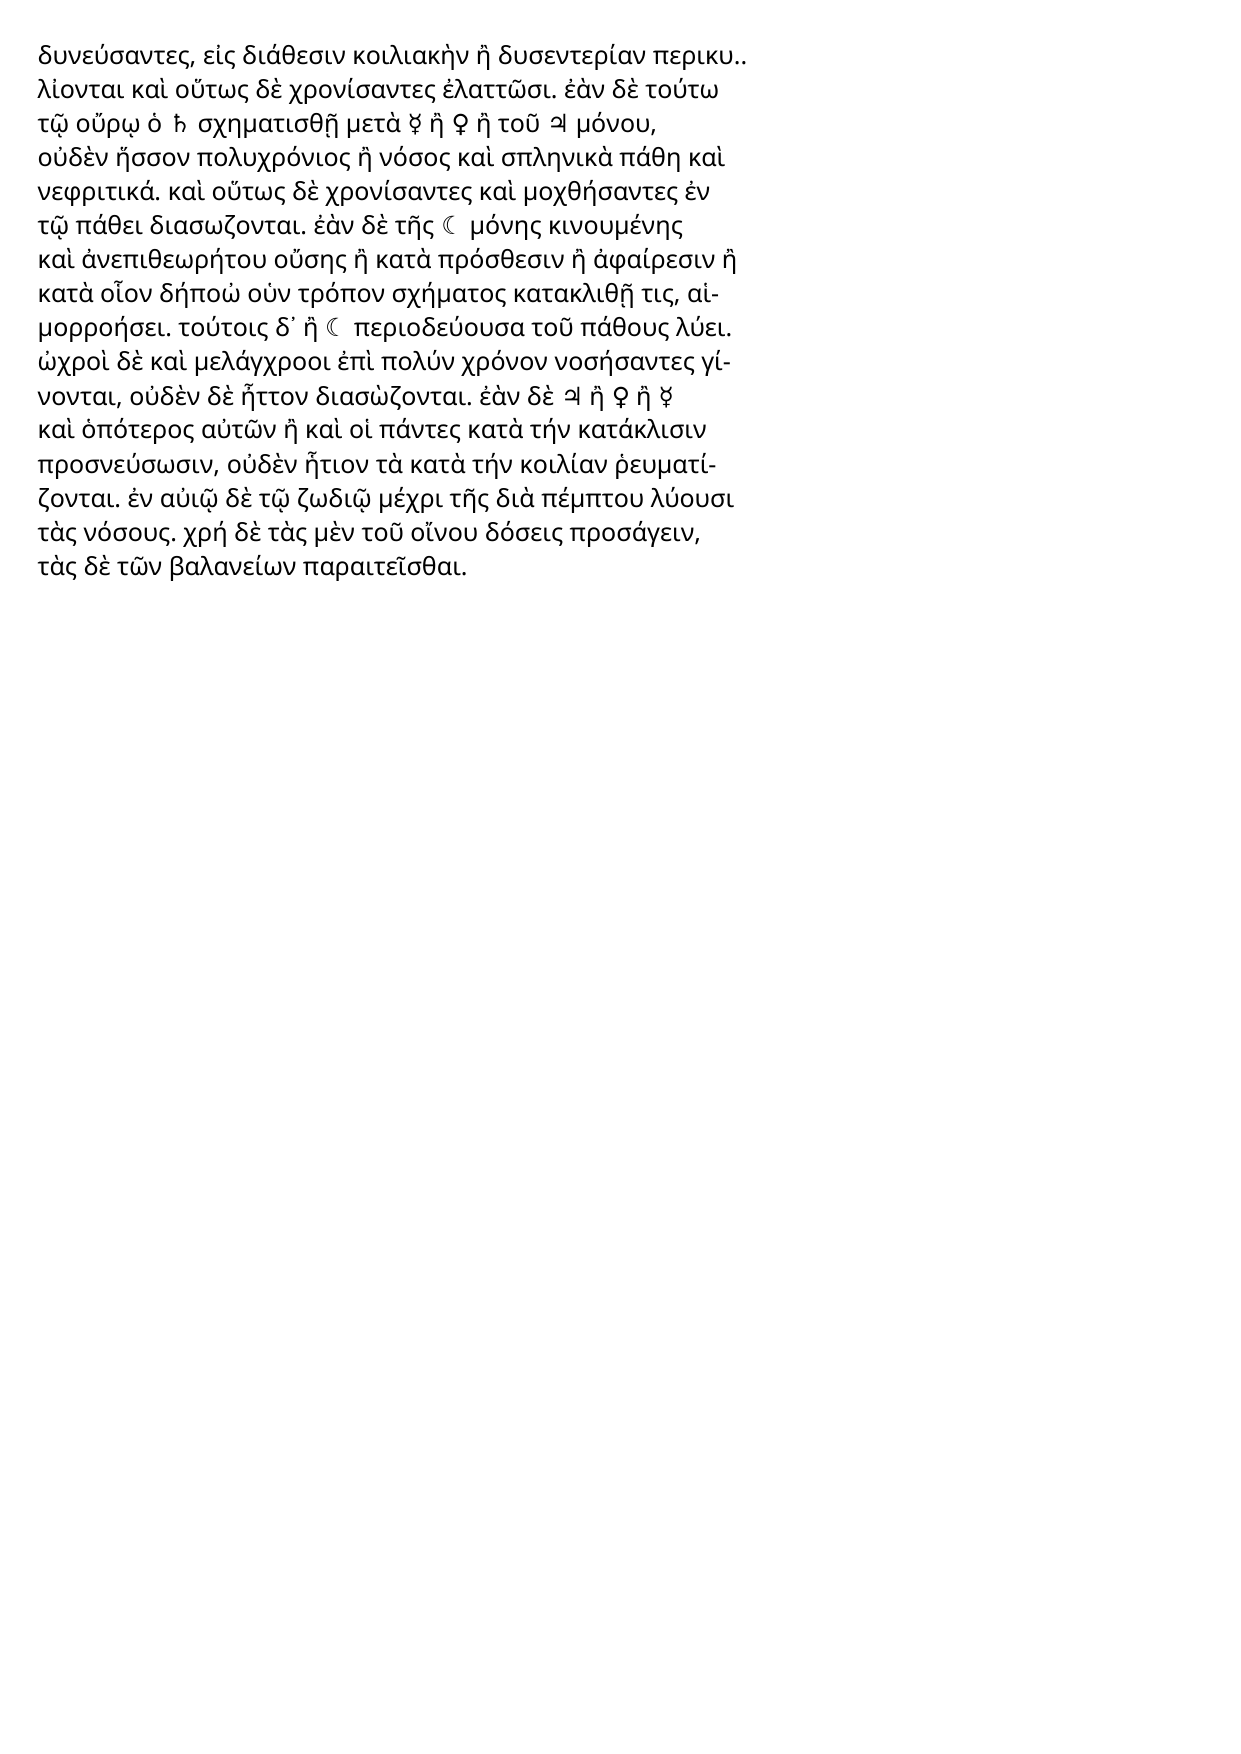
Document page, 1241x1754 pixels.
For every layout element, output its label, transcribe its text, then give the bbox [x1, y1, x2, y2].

text δυνεύσαντες, εἰς διάθεσιν κοιλιακὴν ἢ δυσεντερίαν περικυ.. λἰονται καὶ οὕτως δὲ χρονίσαντες ἐλαττῶσι. ἐὰν δὲ τούτω τῷ οὔρῳ ὁ ♄ σχηματισθῇ μετὰ ☿ ἢ ♀ ἢ τοῦ ♃ μόνου, οὐδὲν ἥσσον πολυχρόνιος ἢ νόσος καὶ σπληνικὰ πάθη καὶ νεφριτικά. καὶ οὕτως δὲ χρονίσαντες καὶ μοχθήσαντες ἐν τῷ πάθει διασωζονται. ἐὰν δὲ τῆς ☾ μόνης κινουμένης καὶ ἀνεπιθεωρήτου οὔσης ἢ κατὰ πρόσθεσιν ἢ ἀφαίρεσιν ἢ κατὰ οἷον δήποὠ οὑν τρόπον σχήματος κατακλιθῇ τις, αἱ- μορροήσει. τούτοις δ᾽ ἢ ☾ περιοδεύουσα τοῦ πάθους λύει. ὠχροὶ δὲ καὶ μελάγχροοι ἐπὶ πολύν χρόνον νοσήσαντες γί- νονται, οὐδὲν δὲ ἦττον διασὼζονται. ἐὰν δὲ ♃ ἢ ♀ ἢ ☿ καὶ ὁπότερος αὐτῶν ἢ καὶ οἱ πάντες κατὰ τήν κατάκλισιν προσνεύσωσιν, οὐδὲν ἧτιον τὰ κατὰ τήν κοιλίαν ῥευματί- ζονται. ἐν αὐιῷ δὲ τῷ ζωδιῷ μέχρι τῆς διὰ πέμπτου λύουσι τὰς νόσους. χρή δὲ τὰς μὲν τοῦ οἴνου δόσεις προσάγειν, τὰς δὲ τῶν βαλανείων παραιτεῖσθαι. [37, 37, 1203, 582]
